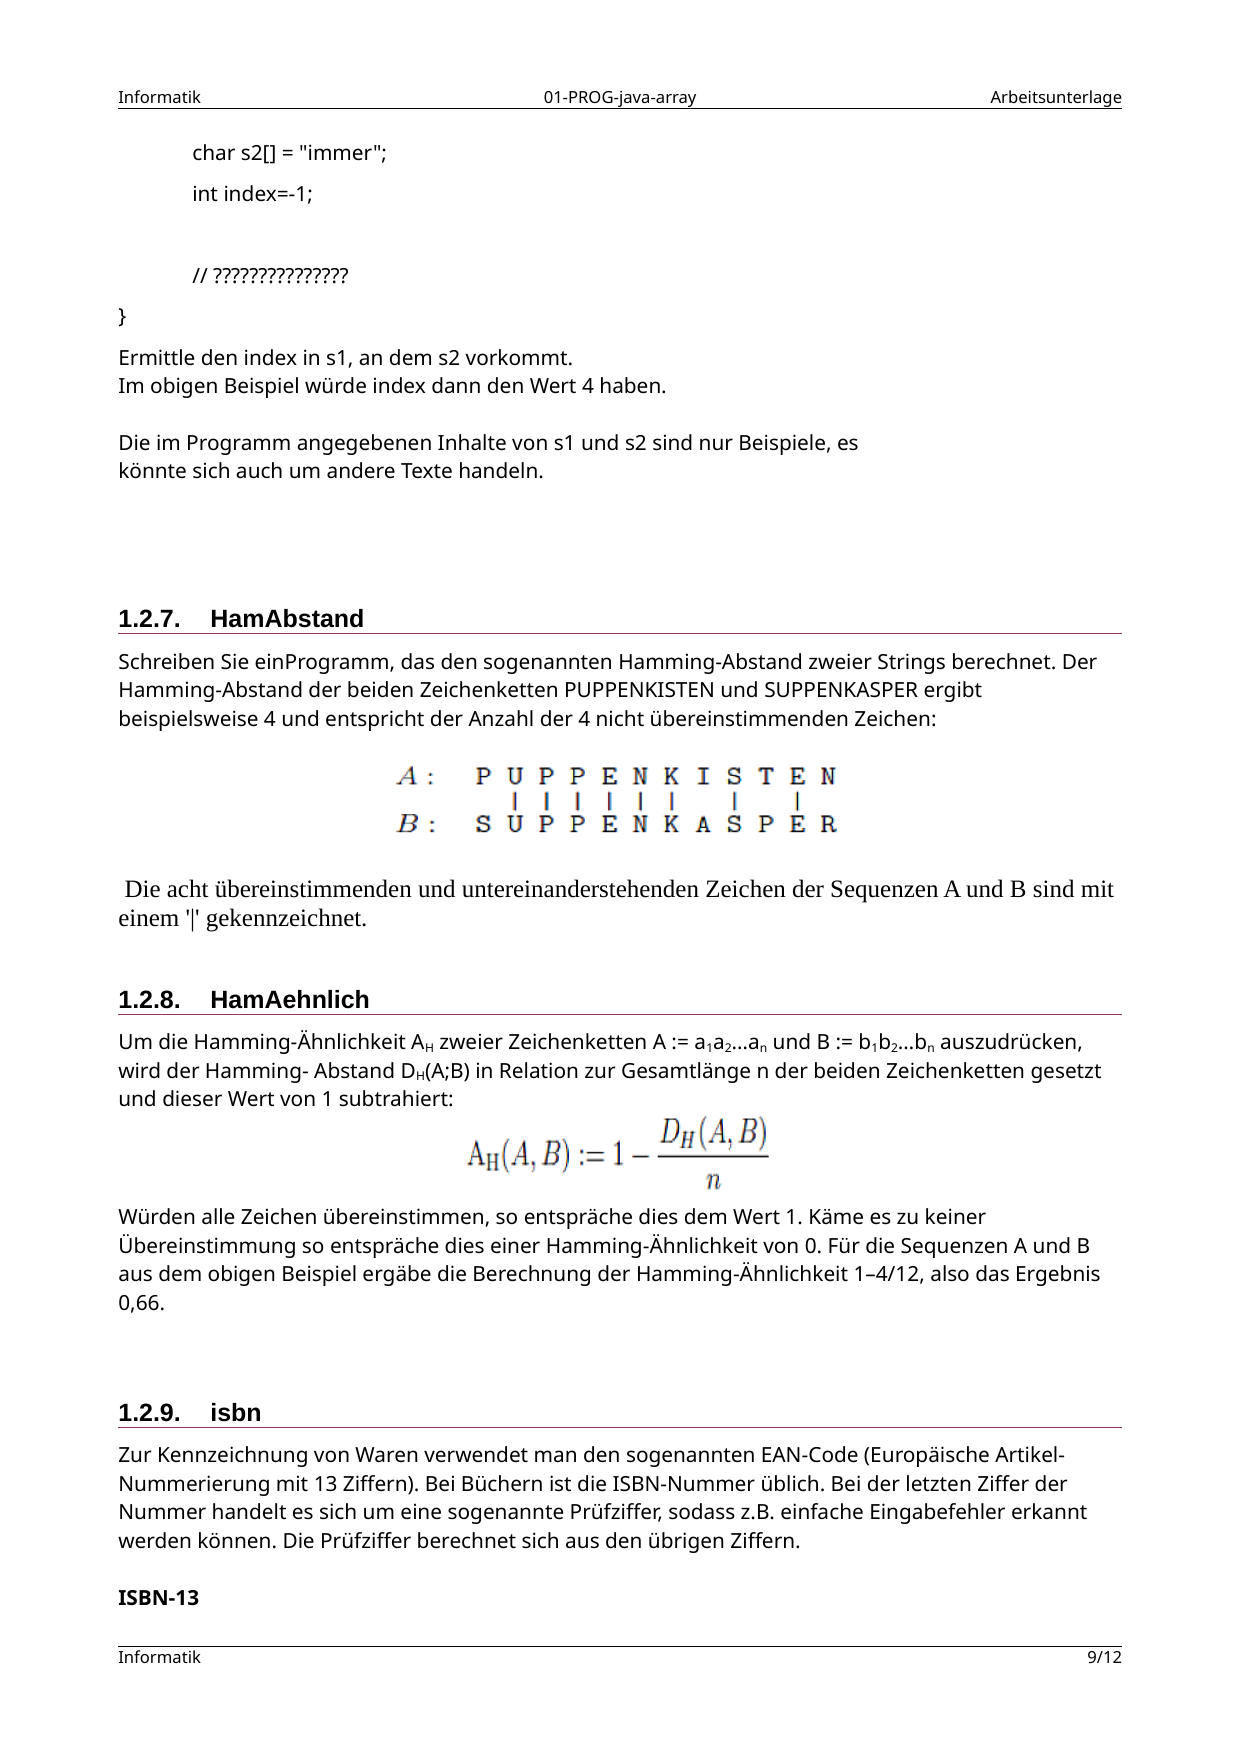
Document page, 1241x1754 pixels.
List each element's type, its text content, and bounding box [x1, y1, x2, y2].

text int index=-1; [118, 179, 1122, 207]
text Im obigen Beispiel würde index dann den Wert 4 haben. [118, 371, 1122, 399]
picture [464, 1112, 777, 1203]
text Zur Kennzeichnung von Waren verwendet man den sogenannten EAN-Code (Europäische Artikel-Nummerierung mit 13 Ziffern). Bei Büchern ist die ISBN-Nummer üblich. Bei der letzten Ziffer der Nummer handelt es sich um eine sogenannte Prüfziffer, sodass z.B. einfache Eingabefehler erkannt werden können. Die Prüfziffer berechnet sich aus den übrigen Ziffern. [118, 1440, 1122, 1554]
text Würden alle Zeichen übereinstimmen, so entspräche dies dem Wert 1. Käme es zu keiner Übereinstimmung so entspräche dies einer Hamming-Ähnlichkeit von 0. Für die Sequenzen A und B aus dem obigen Beispiel ergäbe die Berechnung der Hamming-Ähnlichkeit 1–4/12, also das Ergebnis 0,66. [118, 1113, 1122, 1316]
picture [391, 760, 850, 846]
subtitle HamAehnlich [118, 985, 1122, 1014]
text Um die Hamming-Ähnlichkeit AH zweier Zeichenketten A := a1a2…an und B := b1b2…bn auszudrücken, wird der Hamming- Abstand DH(A;B) in Relation zur Gesamtlänge n der beiden Zeichenketten gesetzt und dieser Wert von 1 subtrahiert: [118, 1027, 1122, 1113]
subtitle isbn [118, 1398, 1122, 1427]
text Ermittle den index in s1, an dem s2 vorkommt. [118, 343, 1122, 371]
text Die acht übereinstimmenden und untereinanderstehenden Zeichen der Sequenzen A und B sind mit einem '|' gekennzeichnet. [118, 874, 1122, 932]
text Schreiben Sie einProgramm, das den sogenannten Hamming-Abstand zweier Strings berechnet. Der Hamming-Abstand der beiden Zeichenketten PUPPENKISTEN und SUPPENKASPER ergibt beispielsweise 4 und entspricht der Anzahl der 4 nicht übereinstimmenden Zeichen: [118, 647, 1122, 732]
text ISBN-13 [118, 1583, 1122, 1611]
text könnte sich auch um andere Texte handeln. [118, 456, 1122, 485]
text char s2[] = "immer"; [118, 138, 1122, 166]
text Die im Programm angegebenen Inhalte von s1 und s2 sind nur Beispiele, es [118, 428, 1122, 456]
text // ??????????????? [118, 261, 1122, 289]
subtitle HamAbstand [118, 604, 1122, 633]
text } [118, 302, 1122, 330]
